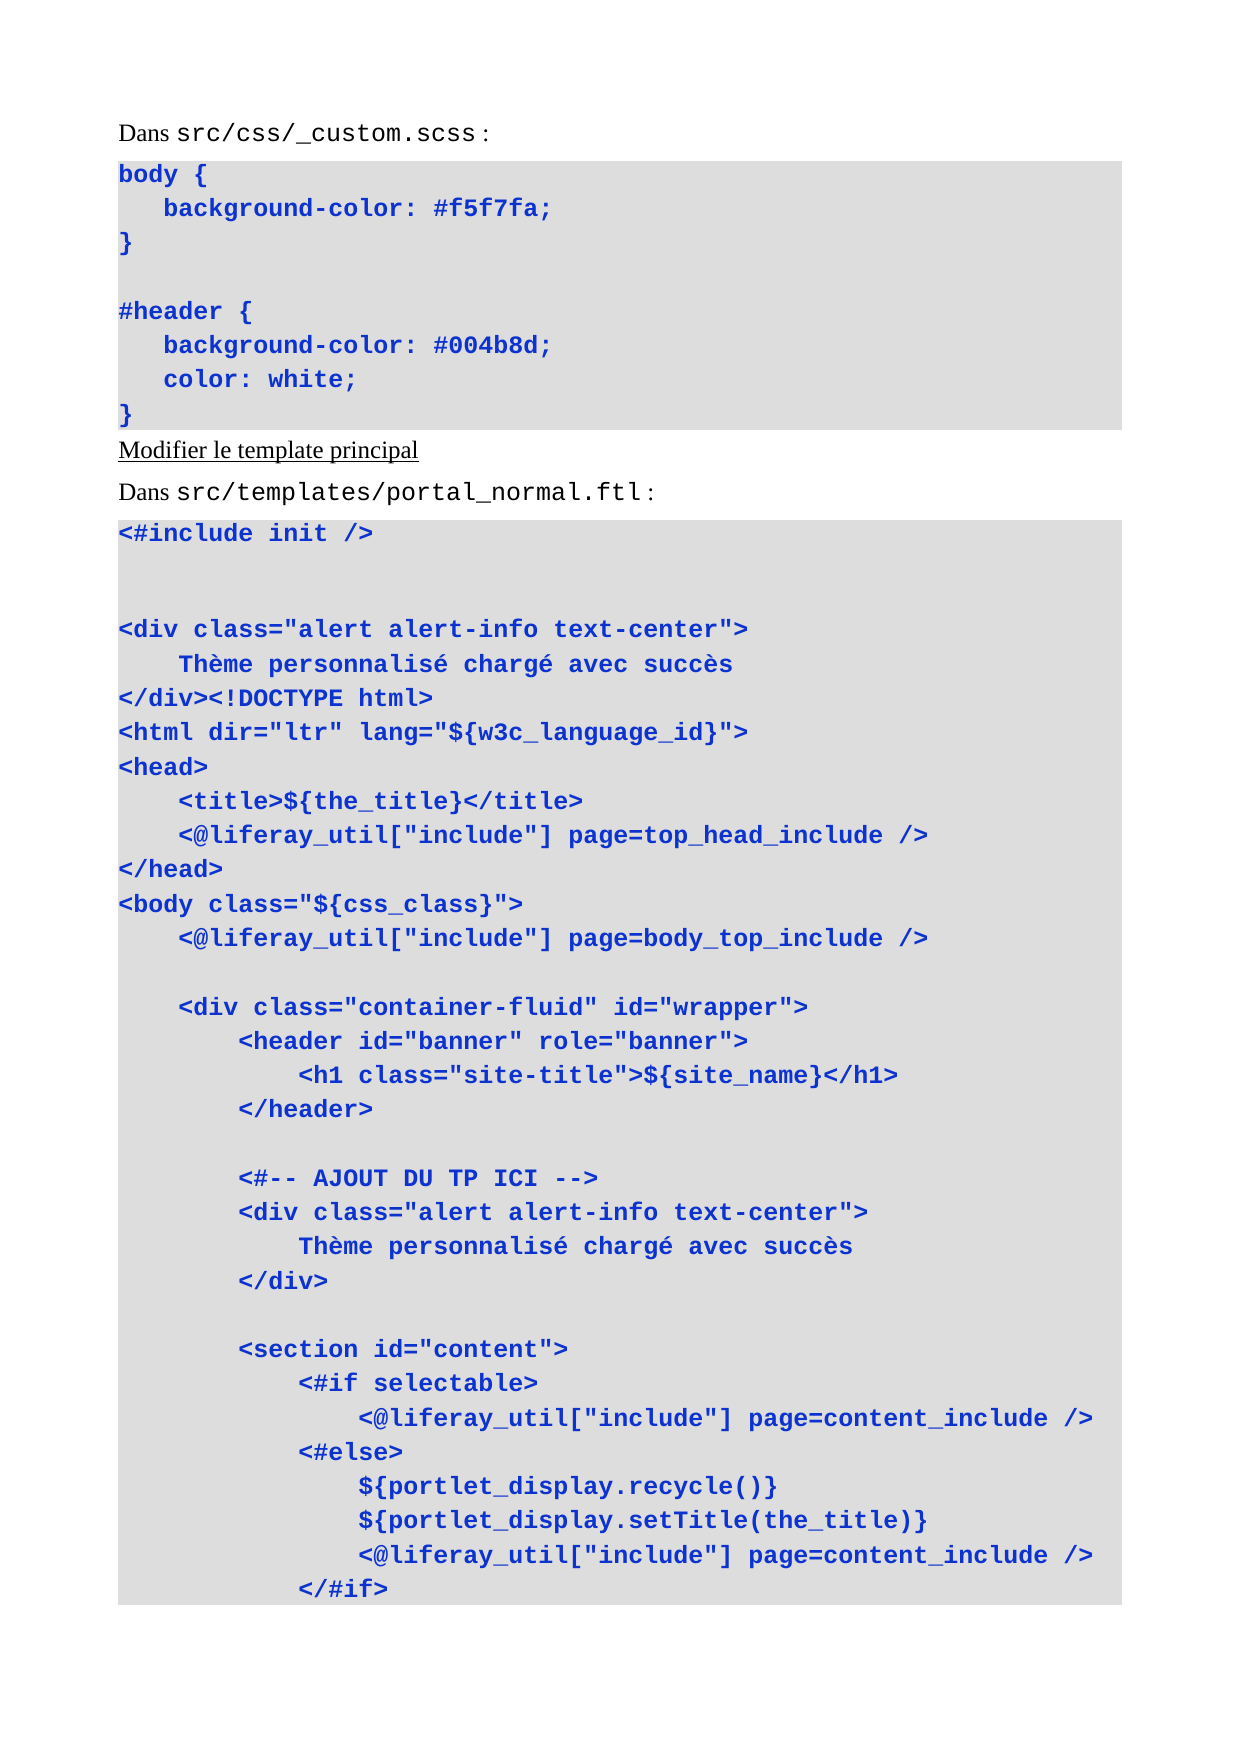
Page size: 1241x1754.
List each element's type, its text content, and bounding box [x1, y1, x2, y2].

text <#if selectable> [538, 1371, 1122, 1399]
text } [133, 230, 1122, 258]
text background-color: #004b8d; [553, 333, 1122, 361]
text background-color: #f5f7fa; [553, 196, 1122, 224]
text <body class="${css_class}"> [523, 891, 1122, 919]
text <div class="alert alert-info text-center"> [868, 1200, 1122, 1228]
text </header> [373, 1097, 1122, 1125]
text ${portlet_display.recycle()} [778, 1474, 1122, 1502]
text <#else> [118, 1439, 1122, 1468]
text <#-- AJOUT DU TP ICI --> [598, 1165, 1122, 1194]
text color: white; [358, 367, 1122, 395]
text #header { [118, 298, 1122, 327]
text body { [208, 161, 1122, 190]
text <head> [208, 754, 1122, 782]
text <div class="container-fluid" id="wrapper"> [808, 994, 1122, 1022]
text Thème personnalisé chargé avec succès [853, 1234, 1122, 1262]
text <title>${the_title}</title> [118, 788, 1122, 817]
text </div><!DOCTYPE html> [433, 686, 1122, 714]
text <html dir="ltr" lang="${w3c_language_id}"> [748, 720, 1122, 748]
text <@liferay_util["include"] page=content_include /> [118, 1542, 1122, 1571]
text </head> [223, 857, 1122, 885]
text </#if> [388, 1577, 1122, 1605]
text <header id="banner" role="banner"> [748, 1028, 1122, 1057]
text <h1 class="site-title">${site_name}</h1> [898, 1063, 1122, 1091]
text } [133, 401, 1122, 430]
text Dans src/templates/portal_normal.ftl : [118, 477, 1122, 508]
text Thème personnalisé chargé avec succès [733, 651, 1122, 680]
text <#include init /> [118, 520, 1122, 577]
text <section id="content"> [568, 1337, 1122, 1365]
text Modifier le template principal [118, 436, 1122, 464]
text ${portlet_display.setTitle(the_title)} [928, 1508, 1122, 1536]
text <@liferay_util["include"] page=body_top_include /> [928, 926, 1122, 954]
text <div class="alert alert-info text-center"> [748, 617, 1122, 645]
text </div> [328, 1268, 1122, 1297]
text <@liferay_util["include"] page=top_head_include /> [928, 823, 1122, 851]
text Dans src/css/_custom.scss : [118, 118, 1122, 149]
